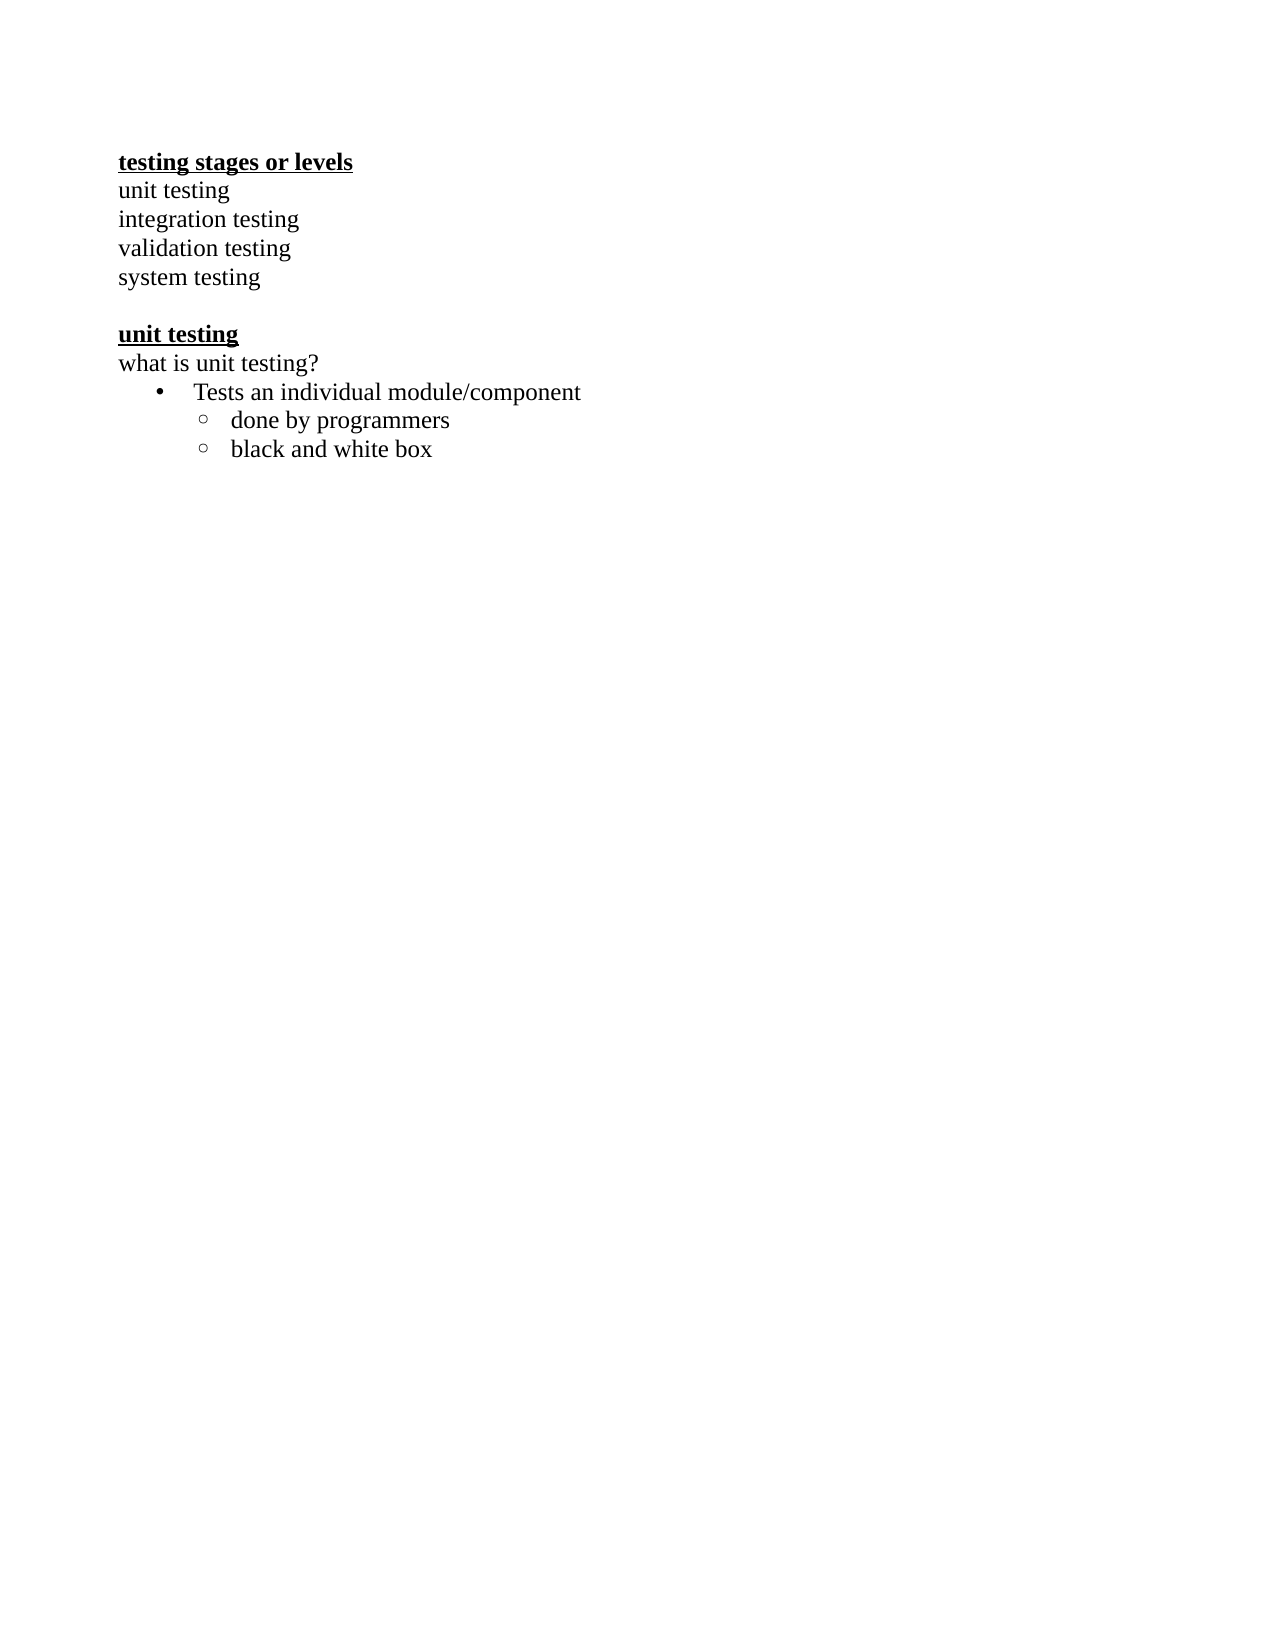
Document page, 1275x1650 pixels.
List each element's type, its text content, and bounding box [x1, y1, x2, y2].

text unit testing [118, 319, 1157, 348]
list Tests an individual module/component [156, 377, 1157, 406]
text integration testing [118, 204, 1157, 233]
text validation testing [118, 233, 1157, 262]
text system testing [118, 262, 1157, 291]
text testing stages or levels [118, 147, 1157, 176]
text what is unit testing? [118, 348, 1157, 377]
text unit testing [118, 176, 1157, 204]
list done by programmers [193, 406, 1157, 434]
list black and white box [193, 434, 1157, 463]
